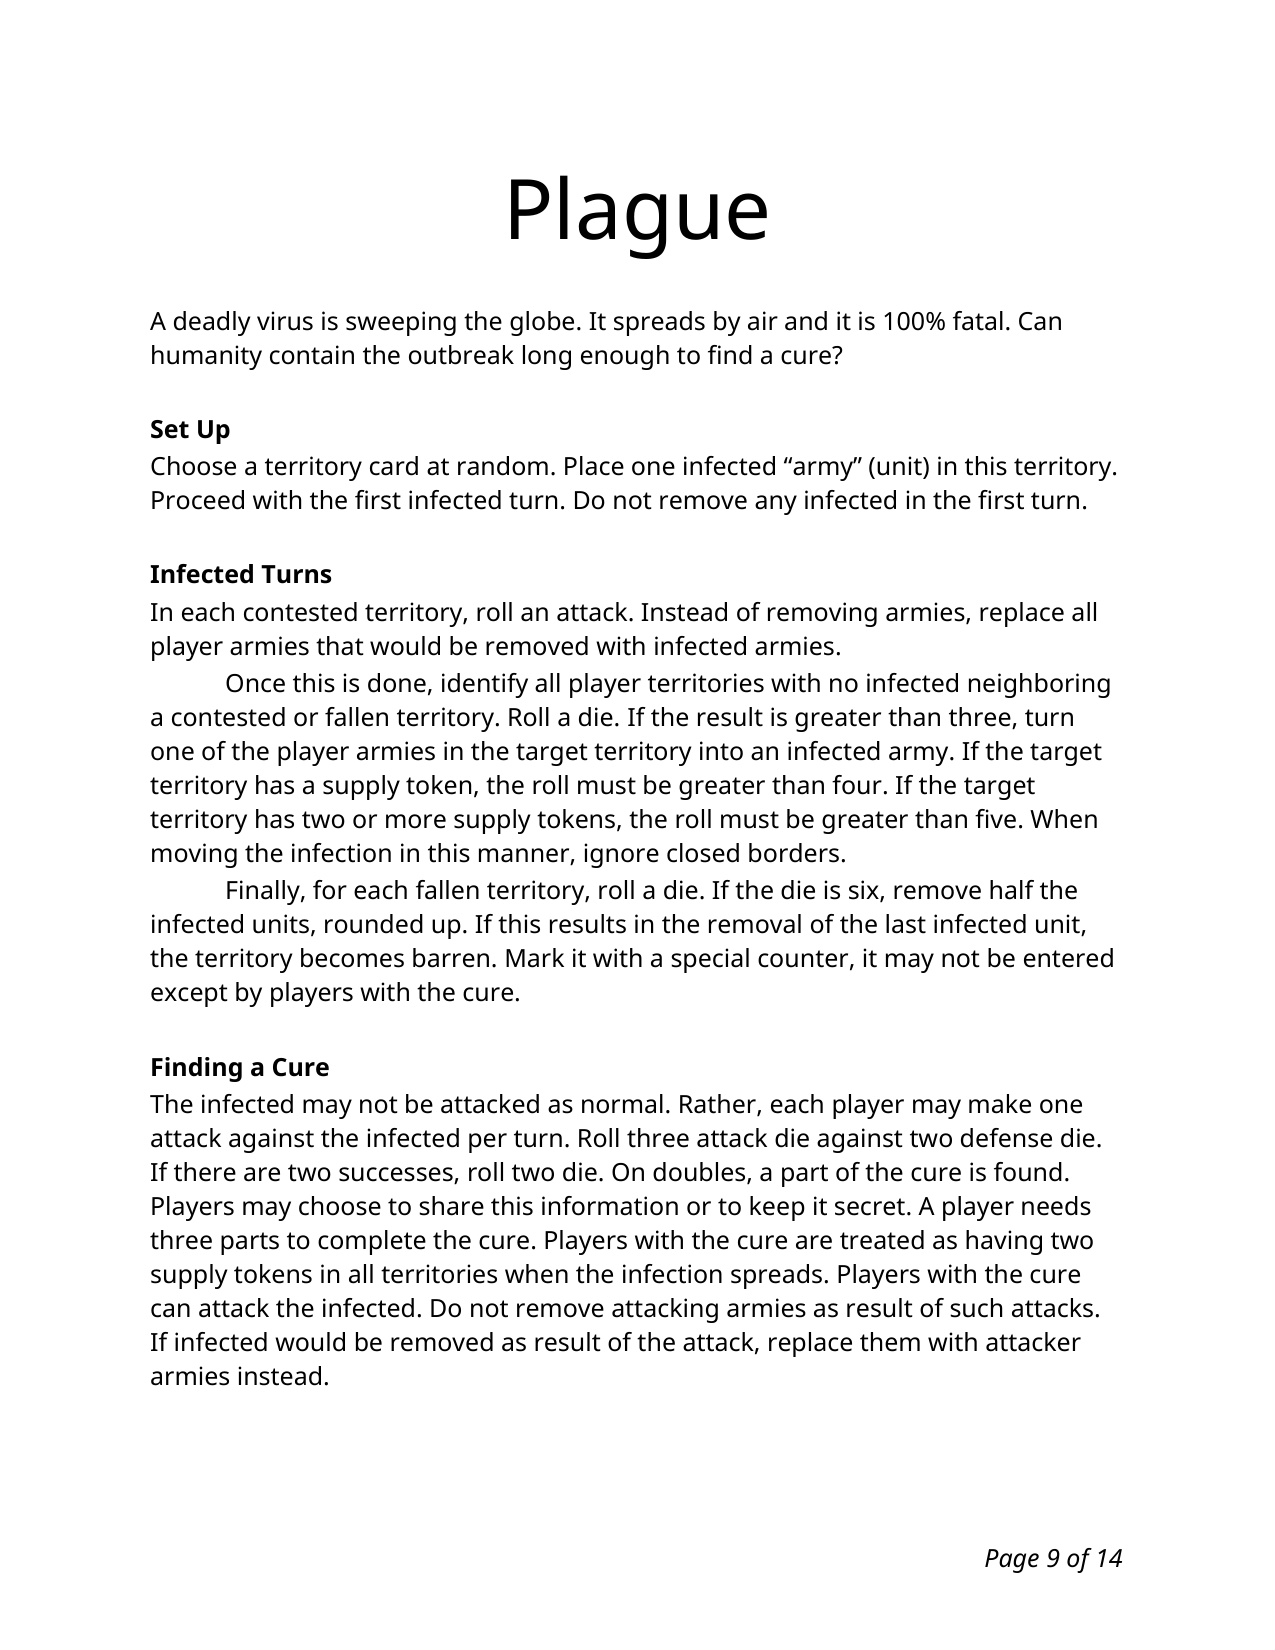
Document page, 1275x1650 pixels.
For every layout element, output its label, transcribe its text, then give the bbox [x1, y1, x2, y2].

text Set Up [150, 412, 1125, 446]
text Infected Turns [150, 557, 1125, 591]
text Finally, for each fallen territory, roll a die. If the die is six, remove half the infected units, rounded up. If this results in the removal of the last infected unit, the territory becomes barren. Mark it with a special counter, it may not be entered except by players with the cure. [150, 873, 1125, 1009]
text Plague [150, 150, 1125, 263]
text Once this is done, identify all player territories with no infected neighboring a contested or fallen territory. Roll a die. If the result is greater than three, turn one of the player armies in the target territory into an infected army. If the target territory has a supply token, the roll must be greater than four. If the target territory has two or more supply tokens, the roll must be greater than five. When moving the infection in this manner, ignore closed borders. [150, 665, 1125, 870]
text Finding a Cure [150, 1049, 1125, 1083]
text A deadly virus is sweeping the globe. It spreads by air and it is 100% fatal. Can humanity contain the outbreak long enough to find a cure? [150, 304, 1125, 372]
text In each contested territory, roll an attack. Instead of removing armies, replace all player armies that would be removed with infected armies. [150, 594, 1125, 662]
text Choose a territory card at random. Place one infected “army” (unit) in this territory. Proceed with the first infected turn. Do not remove any infected in the first turn. [150, 449, 1125, 517]
text The infected may not be attacked as normal. Rather, each player may make one attack against the infected per turn. Roll three attack die against two defense die. If there are two successes, roll two die. On doubles, a part of the cure is found. Players may choose to share this information or to keep it secret. A player needs three parts to complete the cure. Players with the cure are treated as having two supply tokens in all territories when the infection spreads. Players with the cure can attack the infected. Do not remove attacking armies as result of such attacks. If infected would be removed as result of the attack, replace them with attacker armies instead. [150, 1086, 1125, 1393]
